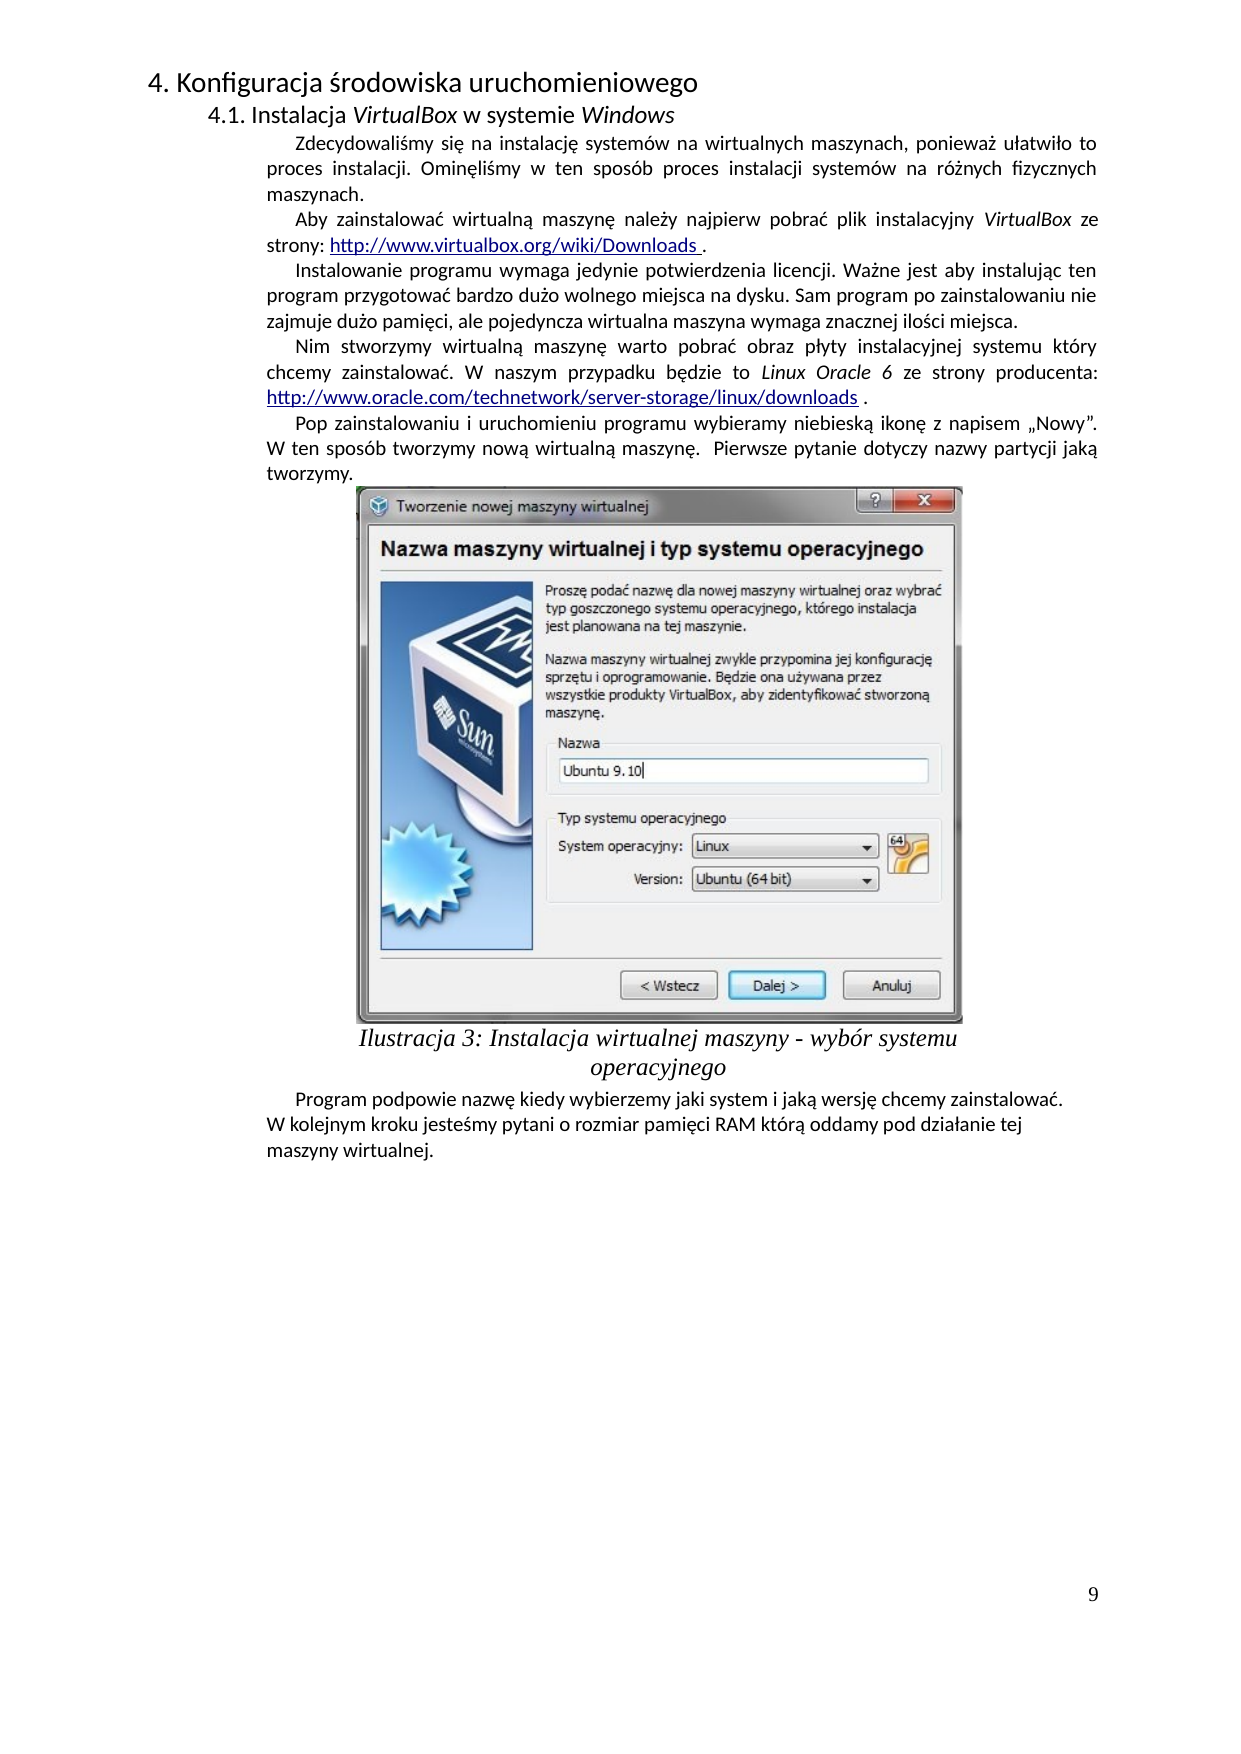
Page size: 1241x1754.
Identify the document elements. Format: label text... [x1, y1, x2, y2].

text Nim stworzymy wirtualną maszynę warto pobrać obraz płyty instalacyjnej systemu który chcemy zainstalować. W naszym przypadku będzie to Linux Oracle 6 ze strony producenta: http://www.oracle.com/technetwork/server-storage/linux/downloads . [266, 333, 1098, 410]
text Instalowanie programu wymaga jedynie potwierdzenia licencji. Ważne jest aby instalując ten program przygotować bardzo dużo wolnego miejsca na dysku. Sam program po zainstalowaniu nie zajmuje dużo pamięci, ale pojedyncza wirtualna maszyna wymaga znacznej ilości miejsca. [266, 257, 1098, 333]
picture [356, 486, 963, 1024]
subtitle 4.1. Instalacja VirtualBox w systemie Windows [208, 100, 1098, 130]
text Ilustracja 3: Instalacja wirtualnej maszyny - wybór systemu operacyjnego [295, 498, 1023, 1081]
text Zdecydowaliśmy się na instalację systemów na wirtualnych maszynach, ponieważ ułatwiło to proces instalacji. Ominęliśmy w ten sposób proces instalacji systemów na różnych fizycznych maszynach. [266, 130, 1098, 206]
text Pop zainstalowaniu i uruchomieniu programu wybieramy niebieską ikonę z napisem „Nowy”. W ten sposób tworzymy nową wirtualną maszynę. Pierwsze pytanie dotyczy nazwy partycji jaką tworzymy. [266, 410, 1098, 486]
text Aby zainstalować wirtualną maszynę należy najpierw pobrać plik instalacyjny VirtualBox ze strony: http://www.virtualbox.org/wiki/Downloads . [266, 206, 1098, 257]
text Program podpowie nazwę kiedy wybierzemy jaki system i jaką wersję chcemy zainstalować. W kolejnym kroku jesteśmy pytani o rozmiar pamięci RAM którą oddamy pod działanie tej maszyny wirtualnej. [266, 1086, 1098, 1162]
subtitle 4. Konfiguracja środowiska uruchomieniowego [148, 64, 1098, 100]
